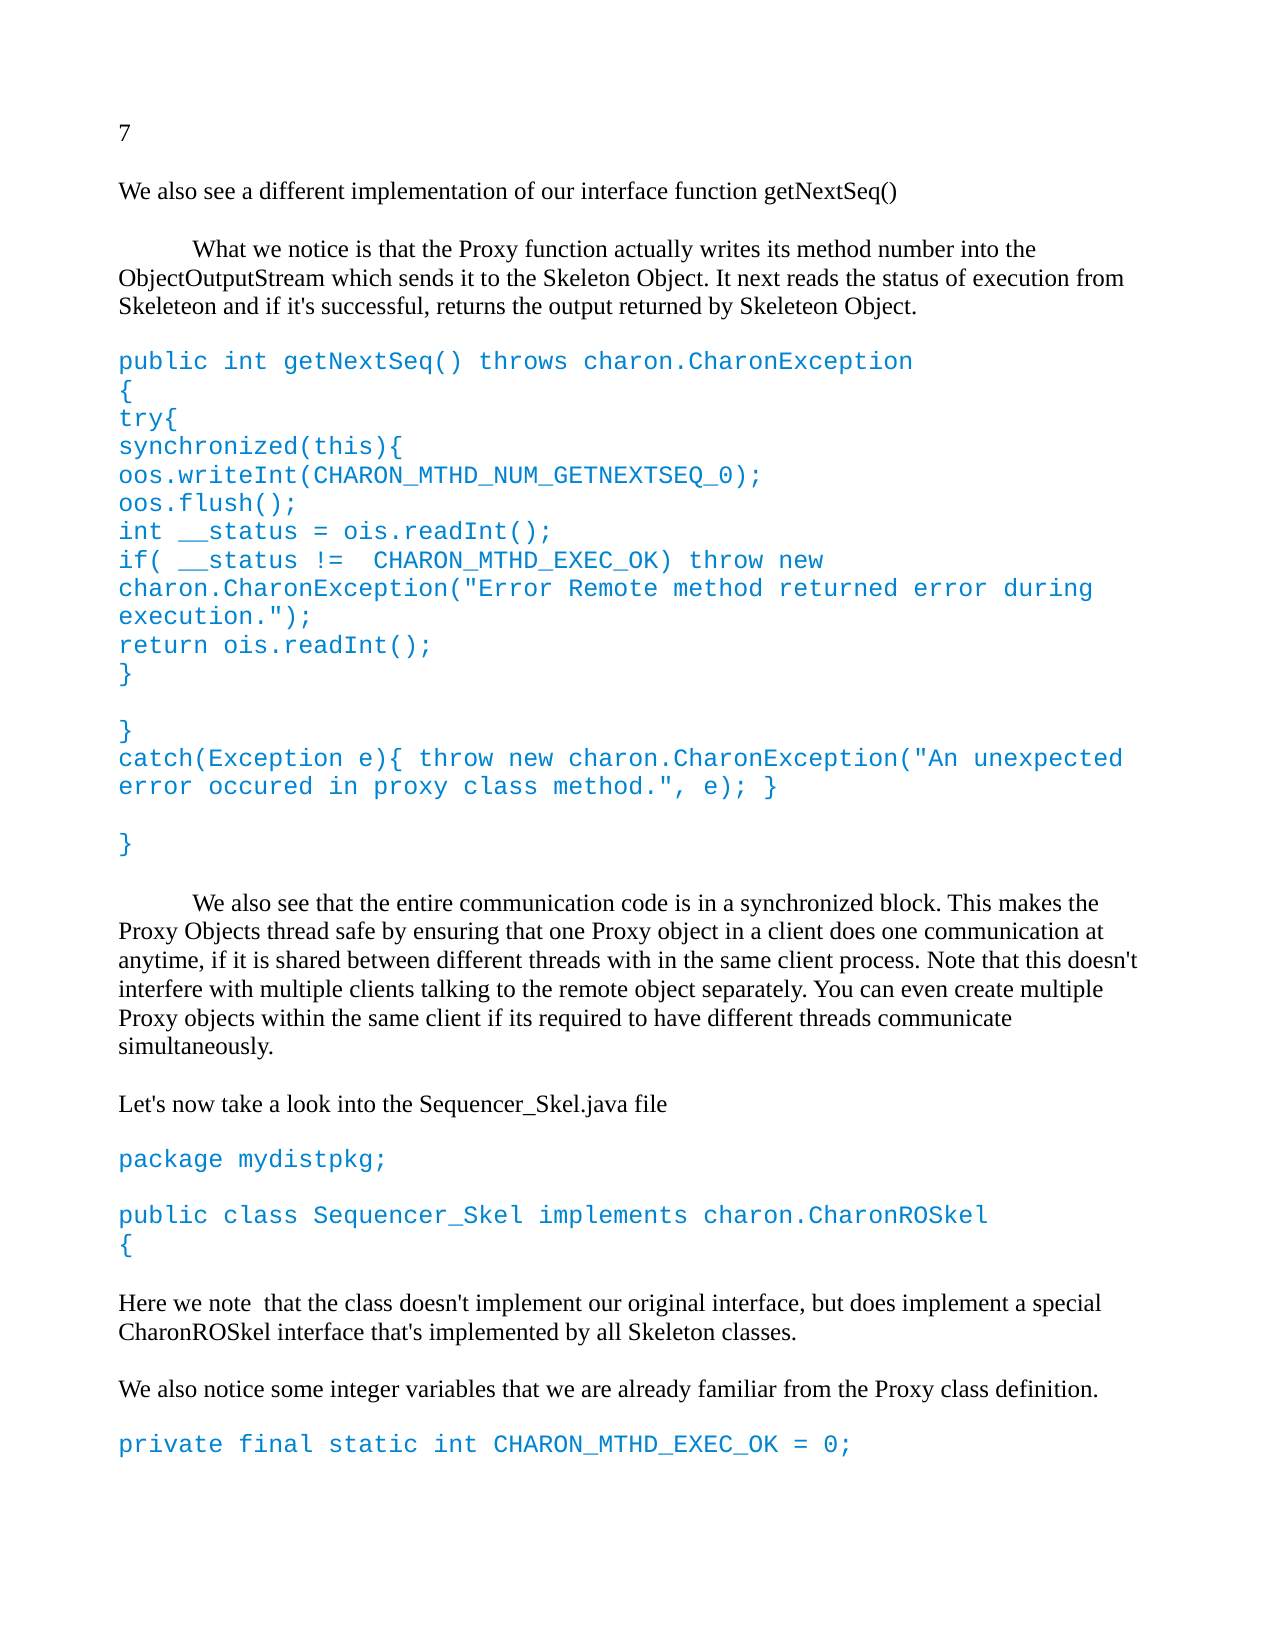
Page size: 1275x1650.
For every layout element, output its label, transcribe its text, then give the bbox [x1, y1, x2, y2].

text int __status = ois.readInt(); [118, 519, 1157, 547]
text } [118, 661, 1157, 689]
text We also notice some integer variables that we are already familiar from the Proxy class definition. [118, 1374, 1157, 1403]
text catch(Exception e){ throw new charon.CharonException("An unexpected error occured in proxy class method.", e); } [118, 746, 1157, 802]
text } [118, 831, 1157, 859]
text { [118, 377, 1157, 406]
text } [118, 717, 1157, 746]
text { [118, 1231, 1157, 1260]
text What we notice is that the Proxy function actually writes its method number into the ObjectOutputStream which sends it to the Skeleton Object. It next reads the status of execution from Skeleteon and if it's successful, returns the output returned by Skeleteon Object. [118, 234, 1157, 320]
text package mydistpkg; [118, 1146, 1157, 1175]
text public class Sequencer_Skel implements charon.CharonROSkel [118, 1203, 1157, 1231]
text Let's now take a look into the Sequencer_Skel.java file [118, 1089, 1157, 1118]
text oos.flush(); [118, 491, 1157, 519]
text return ois.readInt(); [118, 632, 1157, 661]
text try{ [118, 406, 1157, 434]
text if( __status != CHARON_MTHD_EXEC_OK) throw new charon.CharonException("Error Remote method returned error during execution."); [118, 547, 1157, 632]
text oos.writeInt(CHARON_MTHD_NUM_GETNEXTSEQ_0); [118, 462, 1157, 491]
text synchronized(this){ [118, 434, 1157, 462]
text private final static int CHARON_MTHD_EXEC_OK = 0; [118, 1432, 1157, 1460]
text Here we note that the class doesn't implement our original interface, but does implement a special CharonROSkel interface that's implemented by all Skeleton classes. [118, 1288, 1157, 1346]
text We also see that the entire communication code is in a synchronized block. This makes the Proxy Objects thread safe by ensuring that one Proxy object in a client does one communication at anytime, if it is shared between different threads with in the same client process. Note that this doesn't interfere with multiple clients talking to the remote object separately. You can even create multiple Proxy objects within the same client if its required to have different threads communicate simultaneously. [118, 888, 1157, 1060]
text public int getNextSeq() throws charon.CharonException [118, 349, 1157, 377]
text We also see a different implementation of our interface function getNextSeq() [118, 176, 1157, 205]
